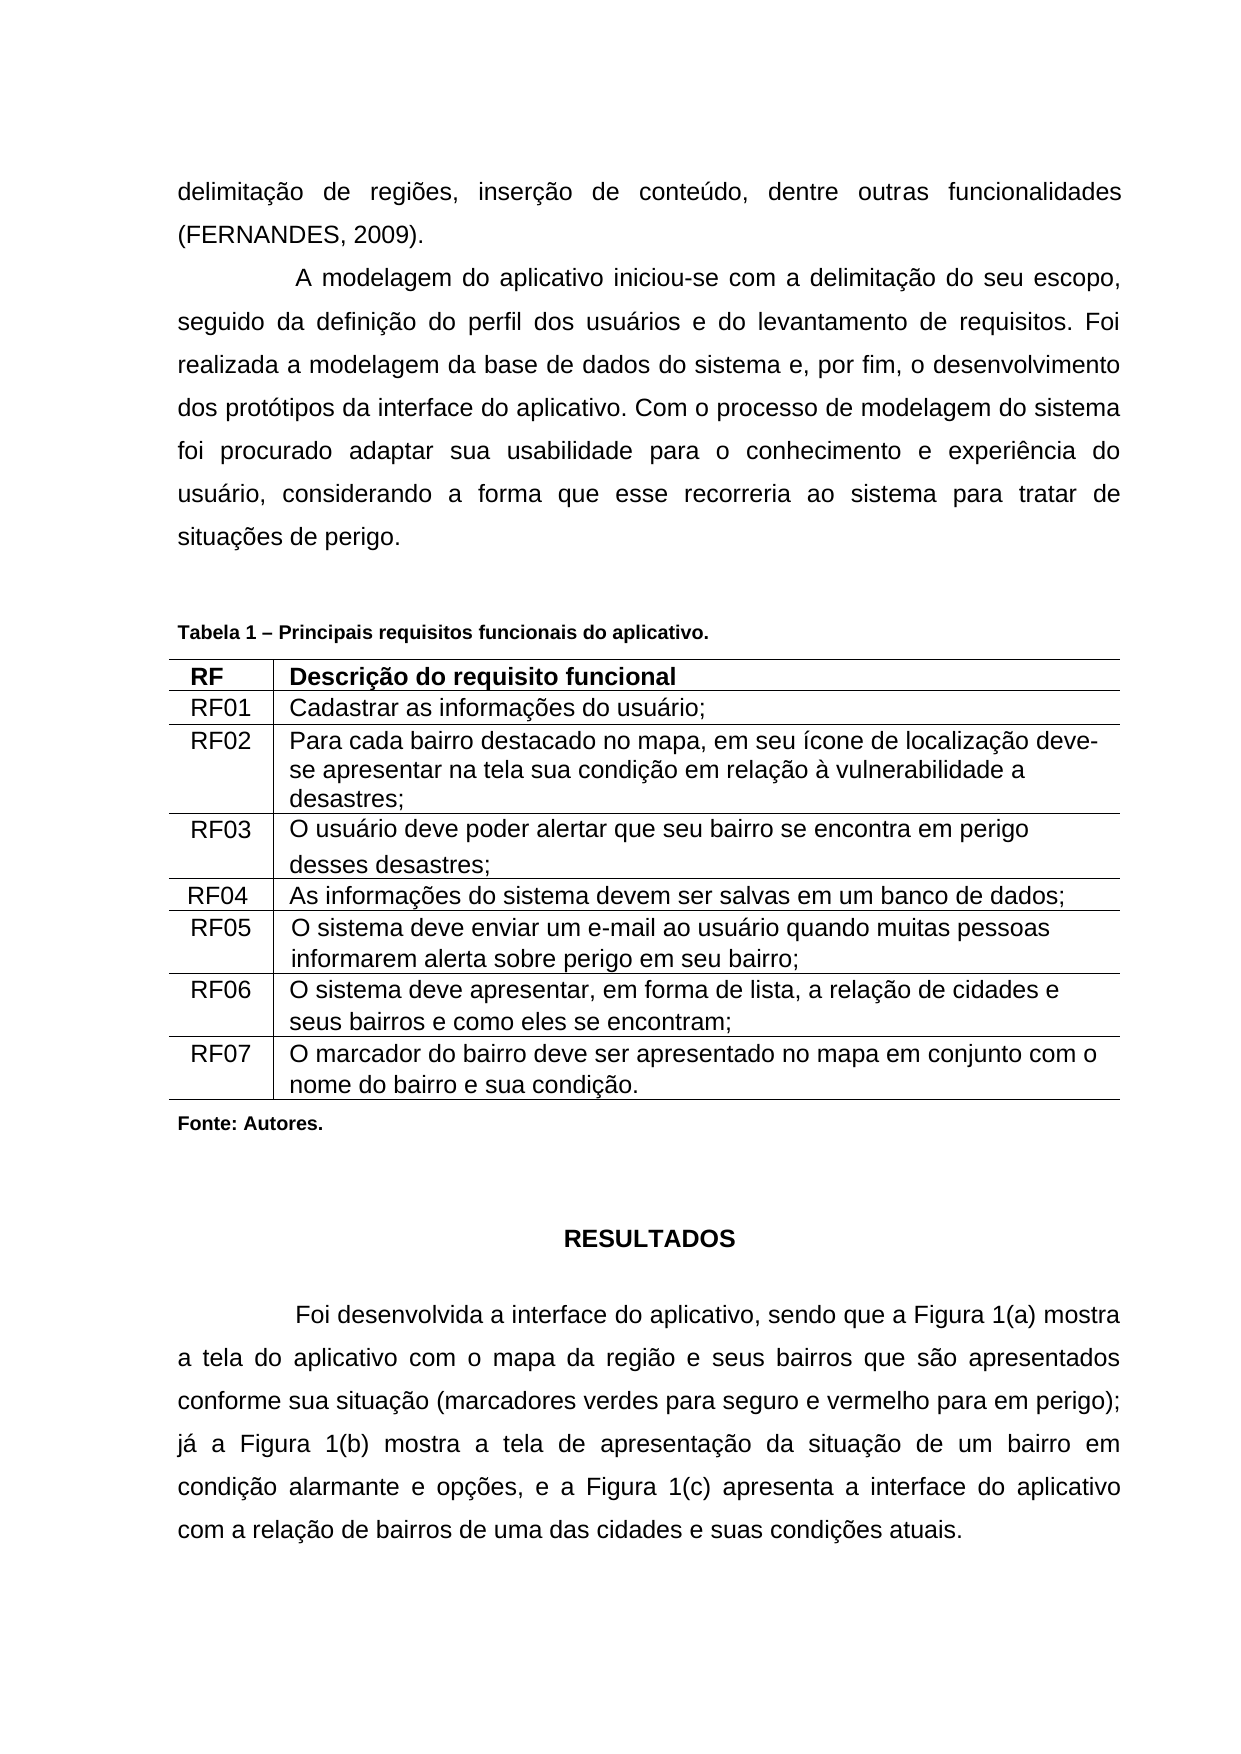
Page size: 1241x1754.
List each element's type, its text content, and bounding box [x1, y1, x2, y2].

table_cell RF04 [169, 879, 273, 910]
text Fonte: Autores. [177, 1112, 1122, 1135]
table_cell RF05 [169, 911, 273, 973]
table_cell O marcador do bairro deve ser apresentado no mapa em conjunto com o nome do bairro e sua condição. [274, 1037, 1119, 1099]
table_header Descrição do requisito funcional [274, 660, 1119, 690]
table_header RF [169, 660, 273, 690]
table_cell O sistema deve enviar um e-mail ao usuário quando muitas pessoas informarem alerta sobre perigo em seu bairro; [274, 911, 1119, 973]
text delimitação de regiões, inserção de conteúdo, dentre outras funcionalidades (FERNANDES, 2009). [177, 177, 1122, 249]
table_cell RF03 [169, 814, 273, 878]
table_cell RF01 [169, 691, 273, 724]
text RESULTADOS [177, 1224, 1122, 1253]
table_cell RF02 [169, 725, 273, 813]
table_cell RF06 [169, 974, 273, 1036]
table_cell Para cada bairro destacado no mapa, em seu ícone de localização deve-se apresentar na tela sua condição em relação à vulnerabilidade a desastres; [274, 725, 1119, 813]
text A modelagem do aplicativo iniciou-se com a delimitação do seu escopo, seguido da definição do perfil dos usuários e do levantamento de requisitos. Foi realizada a modelagem da base de dados do sistema e, por fim, o desenvolvimento dos protótipos da interface do aplicativo. Com o processo de modelagem do sistema foi procurado adaptar sua usabilidade para o conhecimento e experiência do usuário, considerando a forma que esse recorreria ao sistema para tratar de situações de perigo. [177, 263, 1122, 551]
table_cell O usuário deve poder alertar que seu bairro se encontra em perigo desses desastres; [274, 814, 1119, 878]
table_cell RF07 [169, 1037, 273, 1099]
table_cell Cadastrar as informações do usuário; [274, 691, 1119, 724]
table_cell O sistema deve apresentar, em forma de lista, a relação de cidades e seus bairros e como eles se encontram; [274, 974, 1119, 1036]
table_cell As informações do sistema devem ser salvas em um banco de dados; [274, 879, 1119, 910]
text Tabela 1 – Principais requisitos funcionais do aplicativo. [177, 621, 1122, 643]
text Foi desenvolvida a interface do aplicativo, sendo que a Figura 1(a) mostra a tela do aplicativo com o mapa da região e seus bairros que são apresentados conforme sua situação (marcadores verdes para seguro e vermelho para em perigo); já a Figura 1(b) mostra a tela de apresentação da situação de um bairro em condição alarmante e opções, e a Figura 1(c) apresenta a interface do aplicativo com a relação de bairros de uma das cidades e suas condições atuais. [177, 1300, 1122, 1544]
